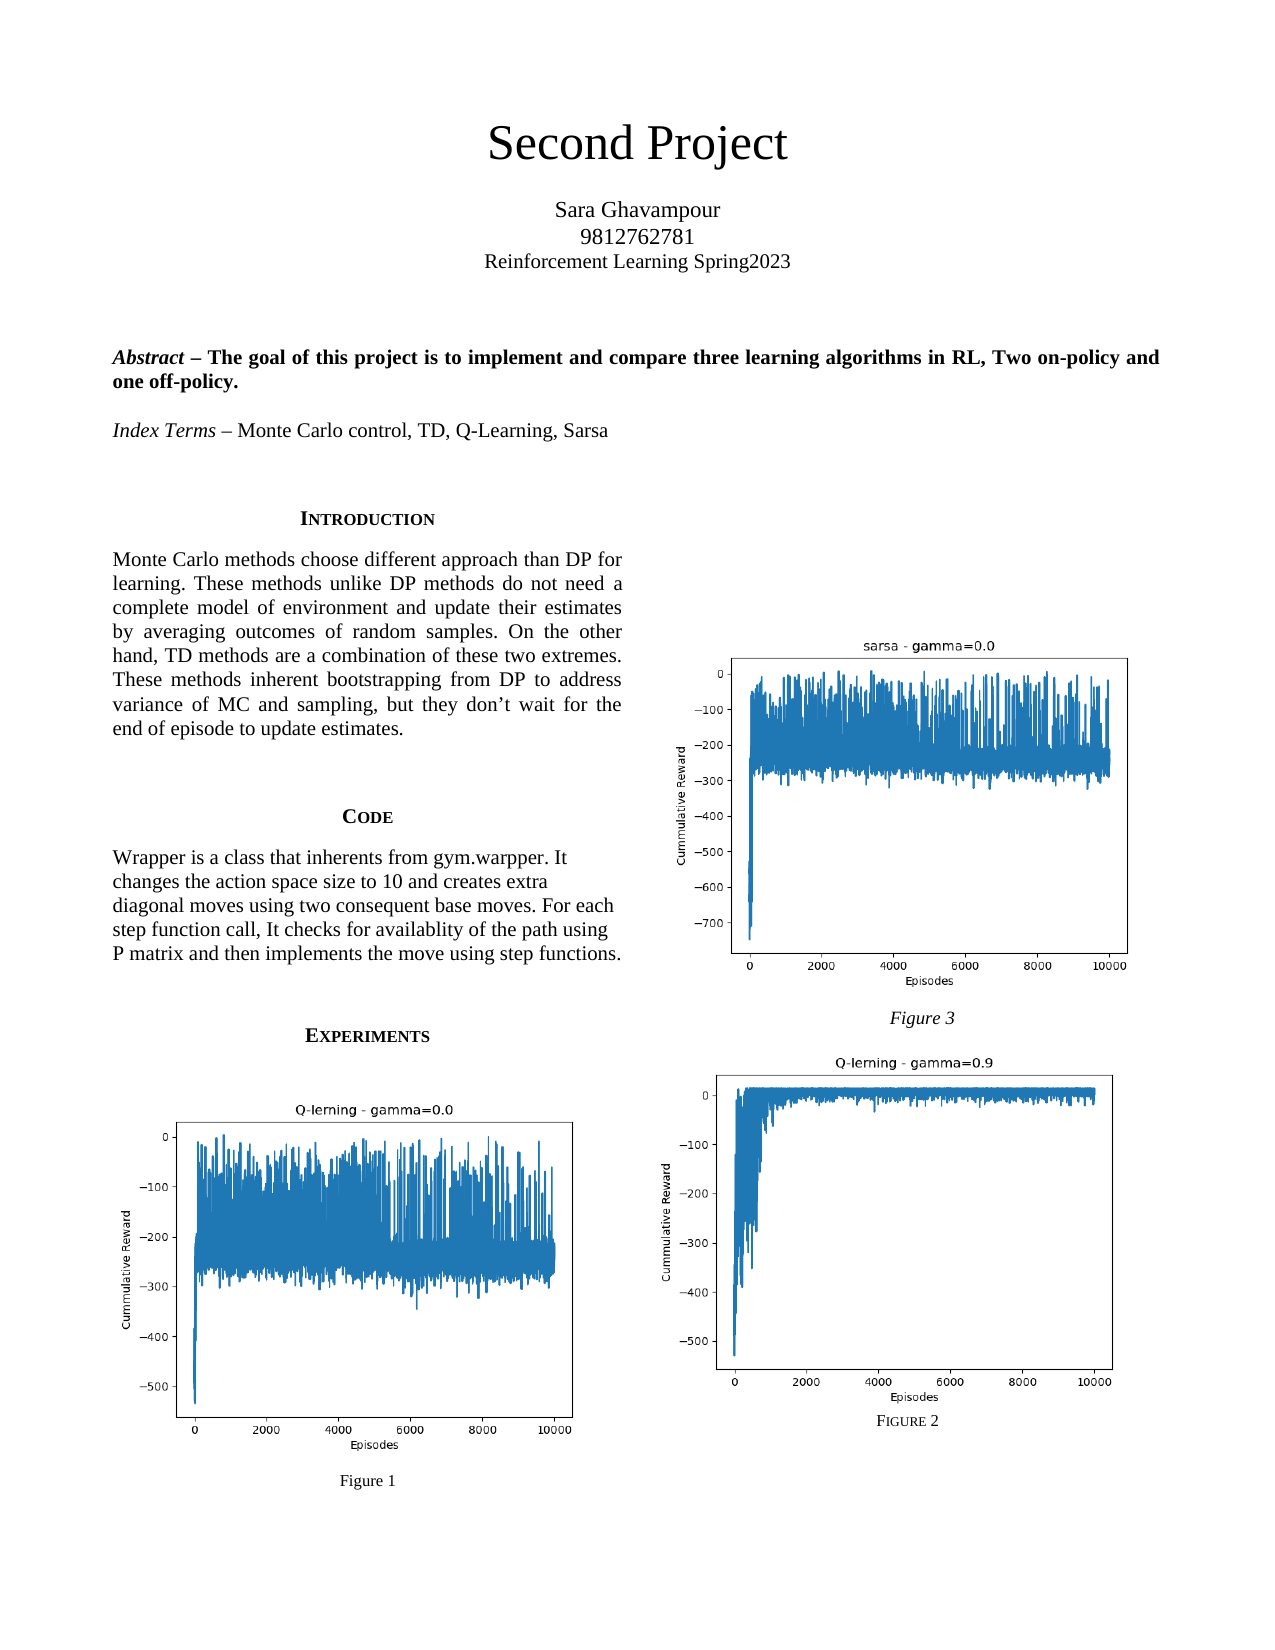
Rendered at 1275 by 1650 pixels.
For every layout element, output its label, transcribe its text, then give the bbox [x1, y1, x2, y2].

picture [667, 611, 1178, 995]
title Second Project [112, 112, 1162, 170]
subtitle Experiments [112, 1023, 622, 1047]
subtitle Introduction [112, 506, 622, 530]
text Figure 3 [667, 995, 1177, 1028]
subtitle Code [112, 804, 622, 828]
text Figure 1 [112, 1459, 622, 1490]
text Wrapper is a class that inherents from gym.warpper. It changes the action space size to 10 and creates extra diagonal moves using two consequent base moves. For each step function call, It checks for availablity of the path using P matrix and then implements the move using step functions. [112, 845, 622, 965]
text Reinforcement Learning Spring2023 [112, 249, 1162, 273]
text Monte Carlo methods choose different approach than DP for learning. These methods unlike DP methods do not need a complete model of environment and update their estimates by averaging outcomes of random samples. On the other hand, TD methods are a combination of these two extremes. These methods inherent bootstrapping from DP to address variance of MC and sampling, but they don’t wait for the end of episode to update estimates. [112, 547, 622, 739]
text Figure 2 [652, 1411, 1162, 1430]
text Abstract – The goal of this project is to implement and compare three learning algorithms in RL, Two on-policy and one off-policy. [112, 345, 1162, 393]
text Index Terms – Monte Carlo control, TD, Q-Learning, Sarsa [112, 417, 1162, 442]
text 9812762781 [112, 223, 1162, 249]
picture [112, 1076, 623, 1459]
picture [652, 1028, 1163, 1411]
text Sara Ghavampour [112, 196, 1162, 223]
